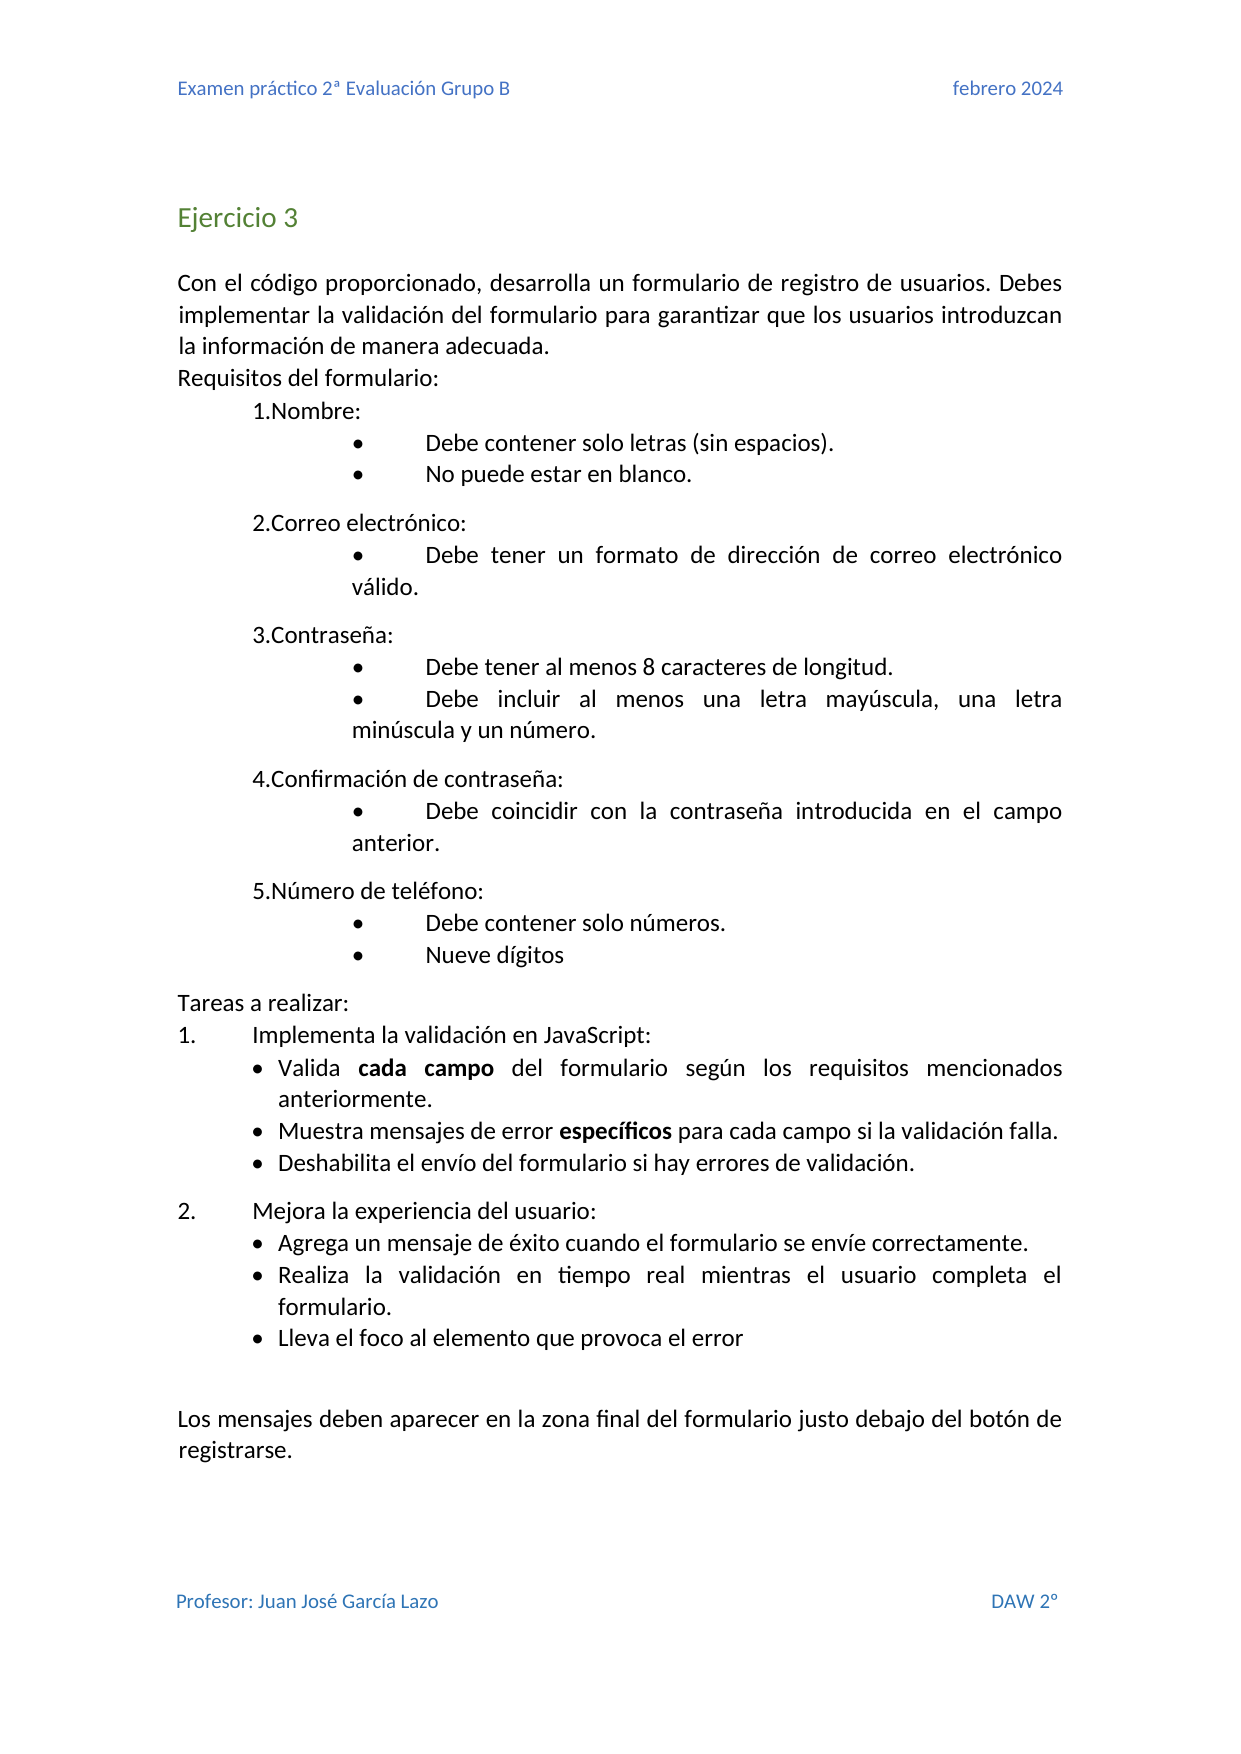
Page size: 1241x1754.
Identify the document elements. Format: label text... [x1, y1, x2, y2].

list Nueve dígitos [352, 939, 1063, 969]
list Agrega un mensaje de éxito cuando el formulario se envíe correctamente. [251, 1227, 1063, 1258]
list Muestra mensajes de error específicos para cada campo si la validación falla. [251, 1115, 1063, 1146]
text Requisitos del formulario: [177, 363, 1063, 393]
list Debe coincidir con la contraseña introducida en el campo anterior. [352, 795, 1063, 857]
text 3.Contraseña: [252, 619, 1063, 650]
list Valida cada campo del formulario según los requisitos mencionados anteriormente. [251, 1052, 1063, 1114]
text 1. Implementa la validación en JavaScript: [177, 1019, 1063, 1050]
list Realiza la validación en tiempo real mientras el usuario completa el formulario. [251, 1259, 1063, 1321]
list Lleva el foco al elemento que provoca el error [251, 1322, 1063, 1353]
list Deshabilita el envío del formulario si hay errores de validación. [251, 1147, 1063, 1177]
list Debe incluir al menos una letra mayúscula, una letra minúscula y un número. [352, 683, 1063, 745]
list Debe tener un formato de dirección de correo electrónico válido. [352, 539, 1063, 601]
text 2. Mejora la experiencia del usuario: [177, 1195, 1063, 1226]
text 5.Número de teléfono: [252, 875, 1063, 906]
text Tareas a realizar: [177, 987, 1063, 1018]
list Debe tener al menos 8 caracteres de longitud. [352, 651, 1063, 682]
text 2.Correo electrónico: [252, 507, 1063, 537]
subtitle Ejercicio 3 [177, 199, 1063, 235]
list Debe contener solo números. [352, 907, 1063, 938]
list Debe contener solo letras (sin espacios). [352, 427, 1063, 457]
list No puede estar en blanco. [352, 459, 1063, 489]
text 1.Nombre: [252, 395, 1063, 425]
text Con el código proporcionado, desarrolla un formulario de registro de usuarios. Debes implementar la validación del formulario para garantizar que los usuarios introduzcan la información de manera adecuada. [177, 267, 1063, 361]
text 4.Confirmación de contraseña: [252, 763, 1063, 793]
text Los mensajes deben aparecer en la zona final del formulario justo debajo del botón de registrarse. [177, 1403, 1063, 1465]
